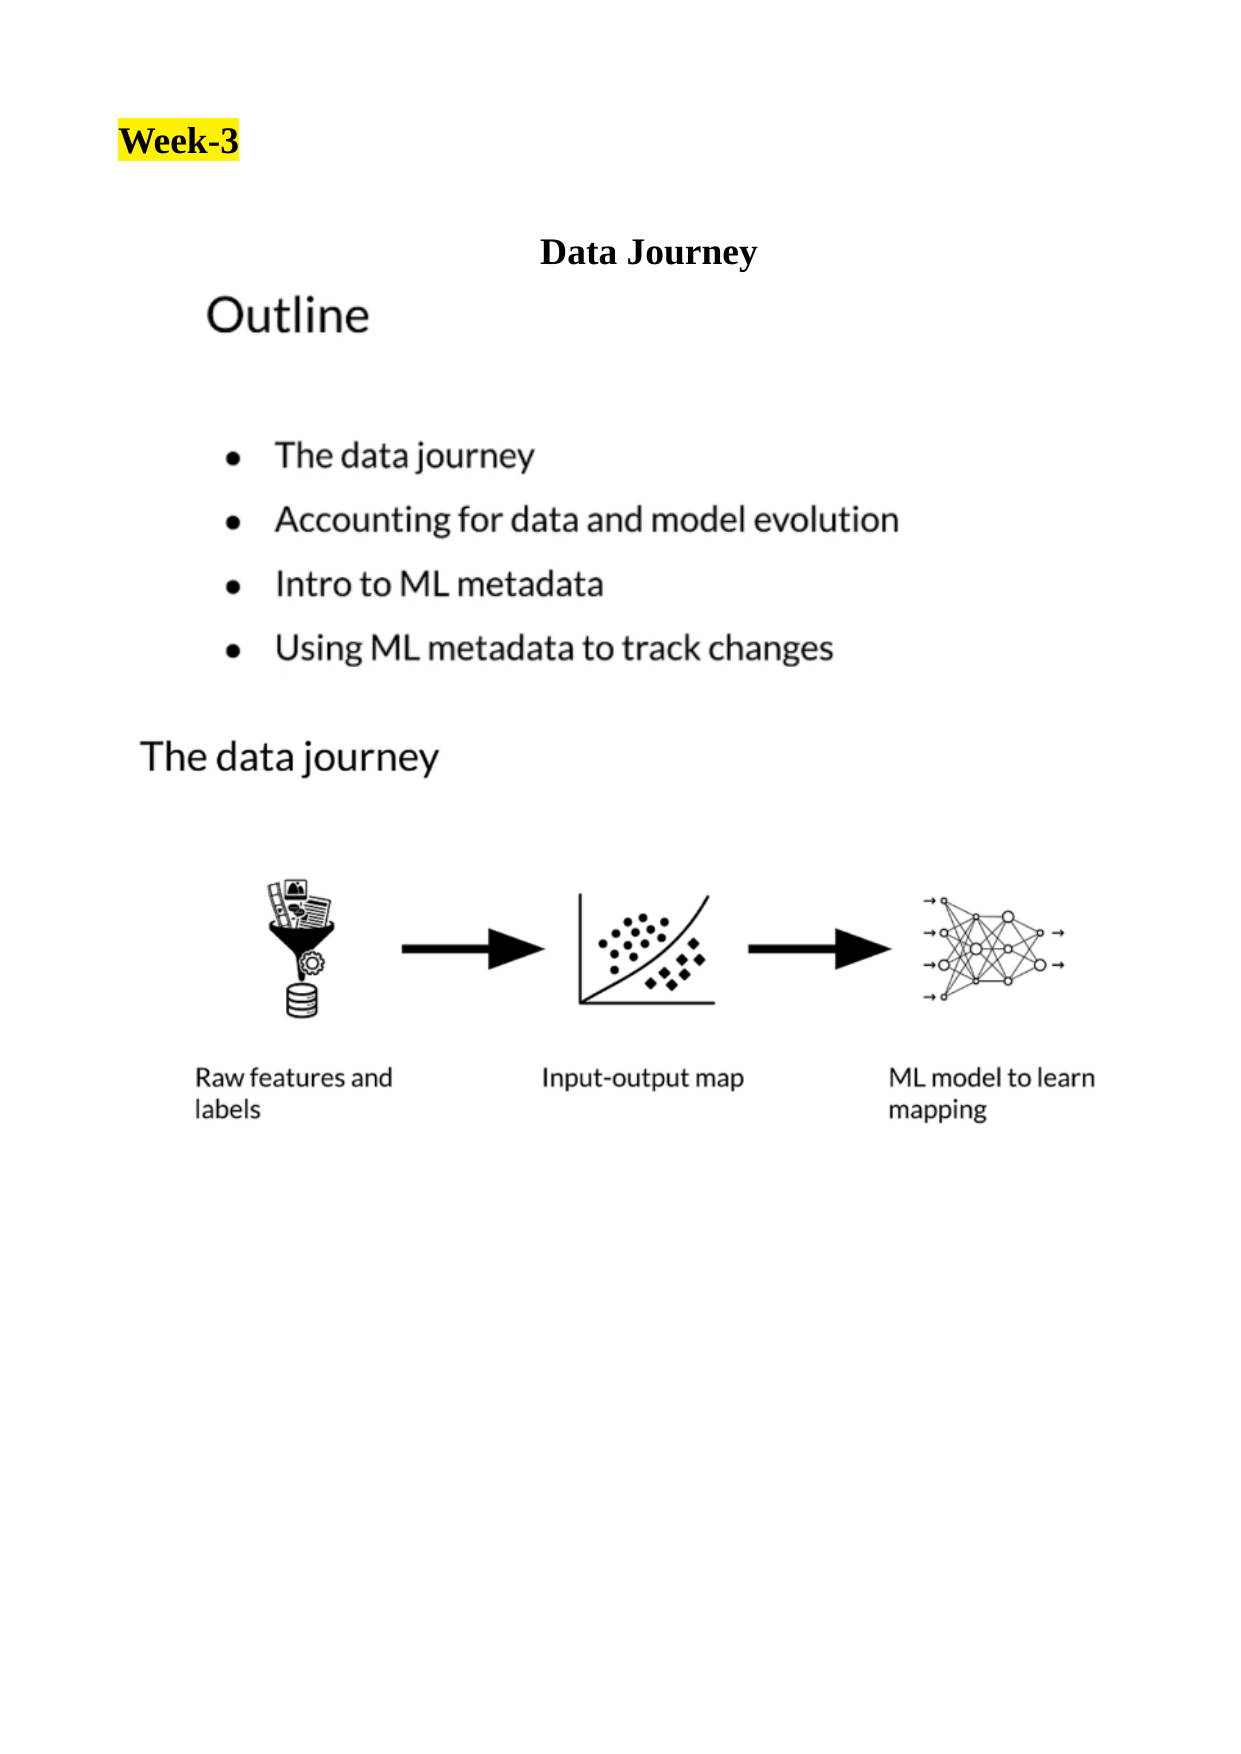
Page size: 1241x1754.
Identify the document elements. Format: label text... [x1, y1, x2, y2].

text Week-3 [118, 118, 1122, 161]
picture [162, 285, 1078, 689]
picture [118, 731, 1123, 1136]
subtitle Data Journey [118, 229, 1122, 272]
